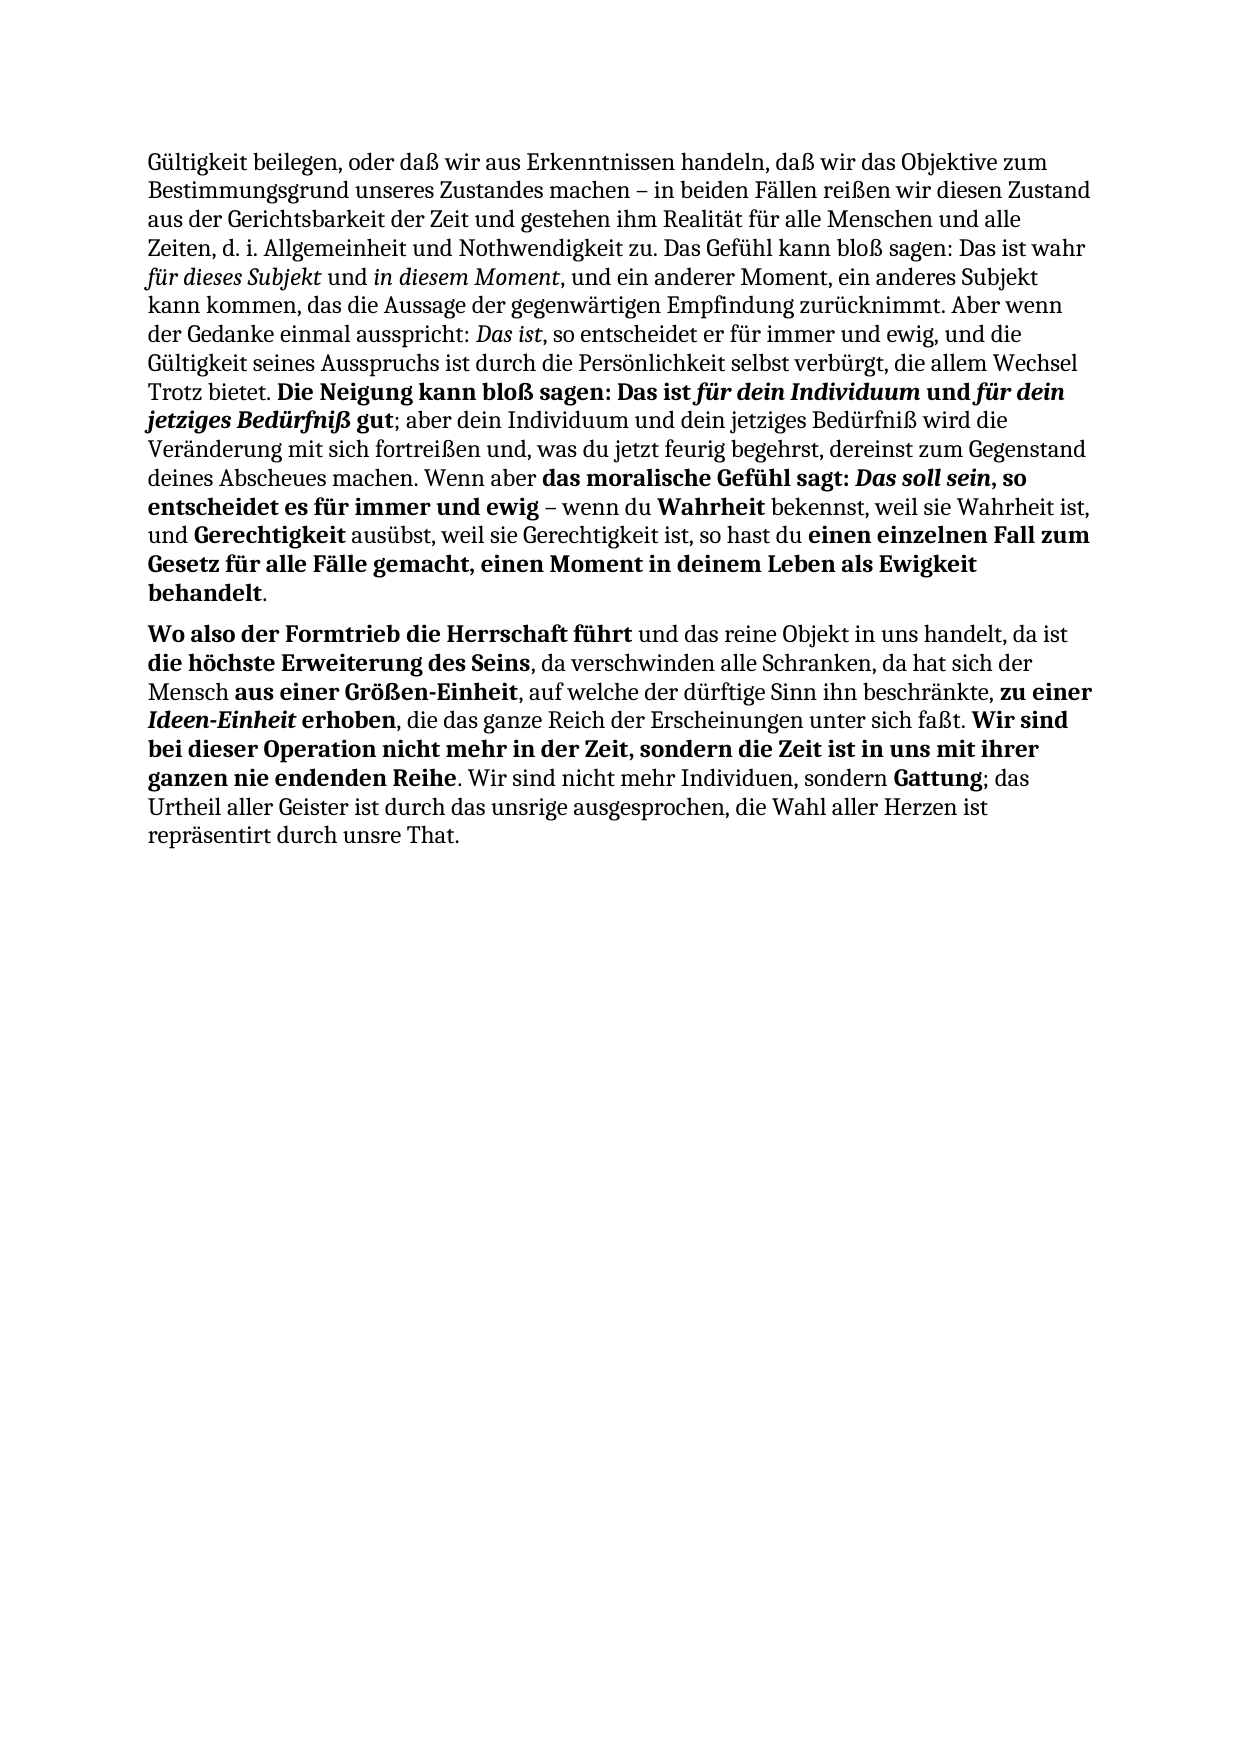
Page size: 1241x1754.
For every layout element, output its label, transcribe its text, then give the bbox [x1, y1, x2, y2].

text Gültigkeit beilegen, oder daß wir aus Erkenntnissen handeln, daß wir das Objektive zum Bestimmungsgrund unseres Zustandes machen – in beiden Fällen reißen wir diesen Zustand aus der Gerichtsbarkeit der Zeit und gestehen ihm Realität für alle Menschen und alle Zeiten, d. i. Allgemeinheit und Nothwendigkeit zu. Das Gefühl kann bloß sagen: Das ist wahr für dieses Subjekt und in diesem Moment, und ein anderer Moment, ein anderes Subjekt kann kommen, das die Aussage der gegenwärtigen Empfindung zurücknimmt. Aber wenn der Gedanke einmal ausspricht: Das ist, so entscheidet er für immer und ewig, und die Gültigkeit seines Ausspruchs ist durch die Persönlichkeit selbst verbürgt, die allem Wechsel Trotz bietet. Die Neigung kann bloß sagen: Das ist für dein Individuum und für dein jetziges Bedürfniß gut; aber dein Individuum und dein jetziges Bedürfniß wird die Veränderung mit sich fortreißen und, was du jetzt feurig begehrst, dereinst zum Gegenstand deines Abscheues machen. Wenn aber das moralische Gefühl sagt: Das soll sein, so entscheidet es für immer und ewig – wenn du Wahrheit bekennst, weil sie Wahrheit ist, und Gerechtigkeit ausübst, weil sie Gerechtigkeit ist, so hast du einen einzelnen Fall zum Gesetz für alle Fälle gemacht, einen Moment in deinem Leben als Ewigkeit behandelt. [148, 148, 1092, 608]
text Wo also der Formtrieb die Herrschaft führt und das reine Objekt in uns handelt, da ist die höchste Erweiterung des Seins, da verschwinden alle Schranken, da hat sich der Mensch aus einer Größen-Einheit, auf welche der dürftige Sinn ihn beschränkte, zu einer Ideen-Einheit erhoben, die das ganze Reich der Erscheinungen unter sich faßt. Wir sind bei dieser Operation nicht mehr in der Zeit, sondern die Zeit ist in uns mit ihrer ganzen nie endenden Reihe. Wir sind nicht mehr Individuen, sondern Gattung; das Urtheil aller Geister ist durch das unsrige ausgesprochen, die Wahl aller Herzen ist repräsentirt durch unsre That. [148, 620, 1092, 850]
